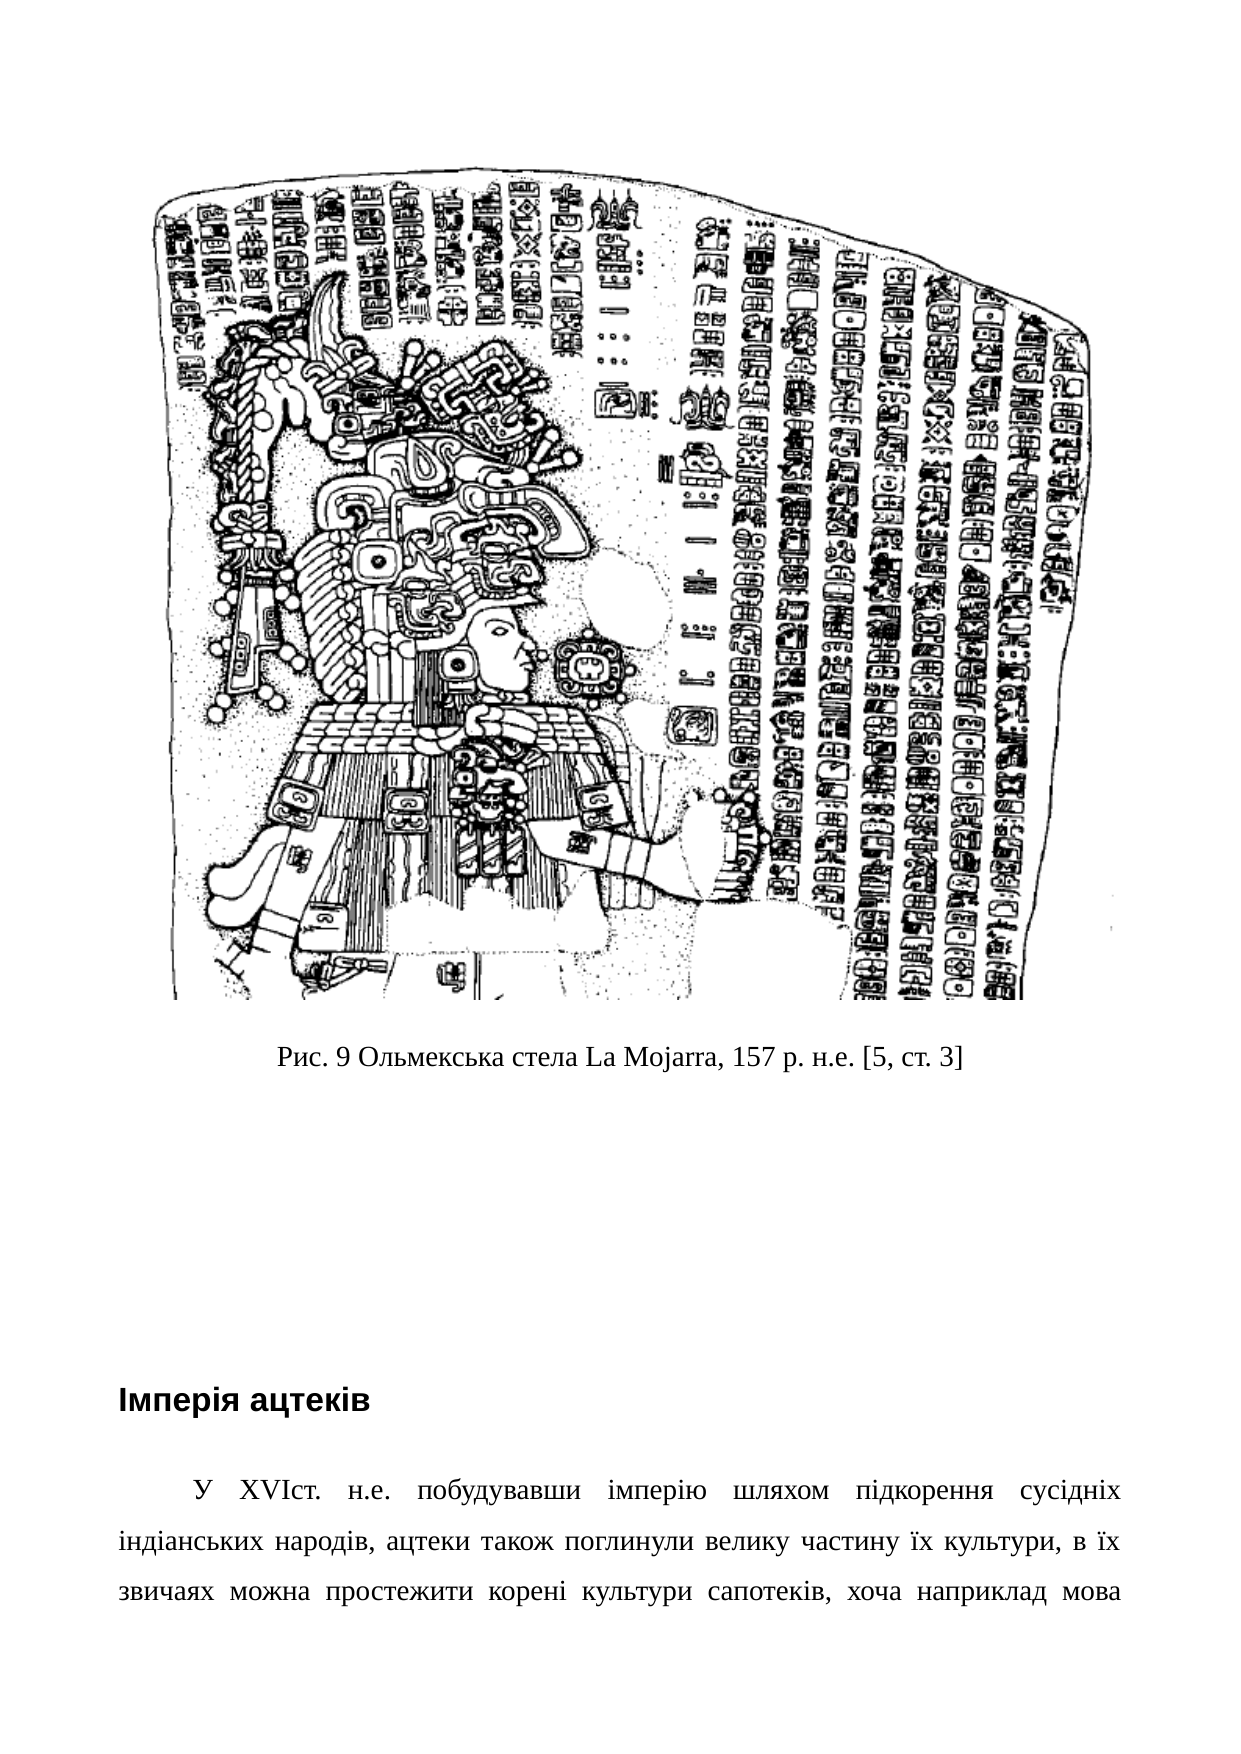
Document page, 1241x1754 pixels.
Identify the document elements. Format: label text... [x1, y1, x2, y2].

table_cell Рис. 9 Ольмекська стела La Mojarra, 157 р. н.е. [5, ст. 3] [118, 1034, 1122, 1079]
text У XVIст. н.е. побудувавши імперію шляхом підкорення сусідніх індіанських народів, ацтеки також поглинули велику частину їх культури, в їх звичаях можна простежити корені культури сапотеків, хоча наприклад мова [118, 1472, 1122, 1607]
table_header [118, 159, 1122, 1034]
subtitle Імперія ацтеків [118, 1380, 1122, 1419]
picture [124, 165, 1117, 1000]
